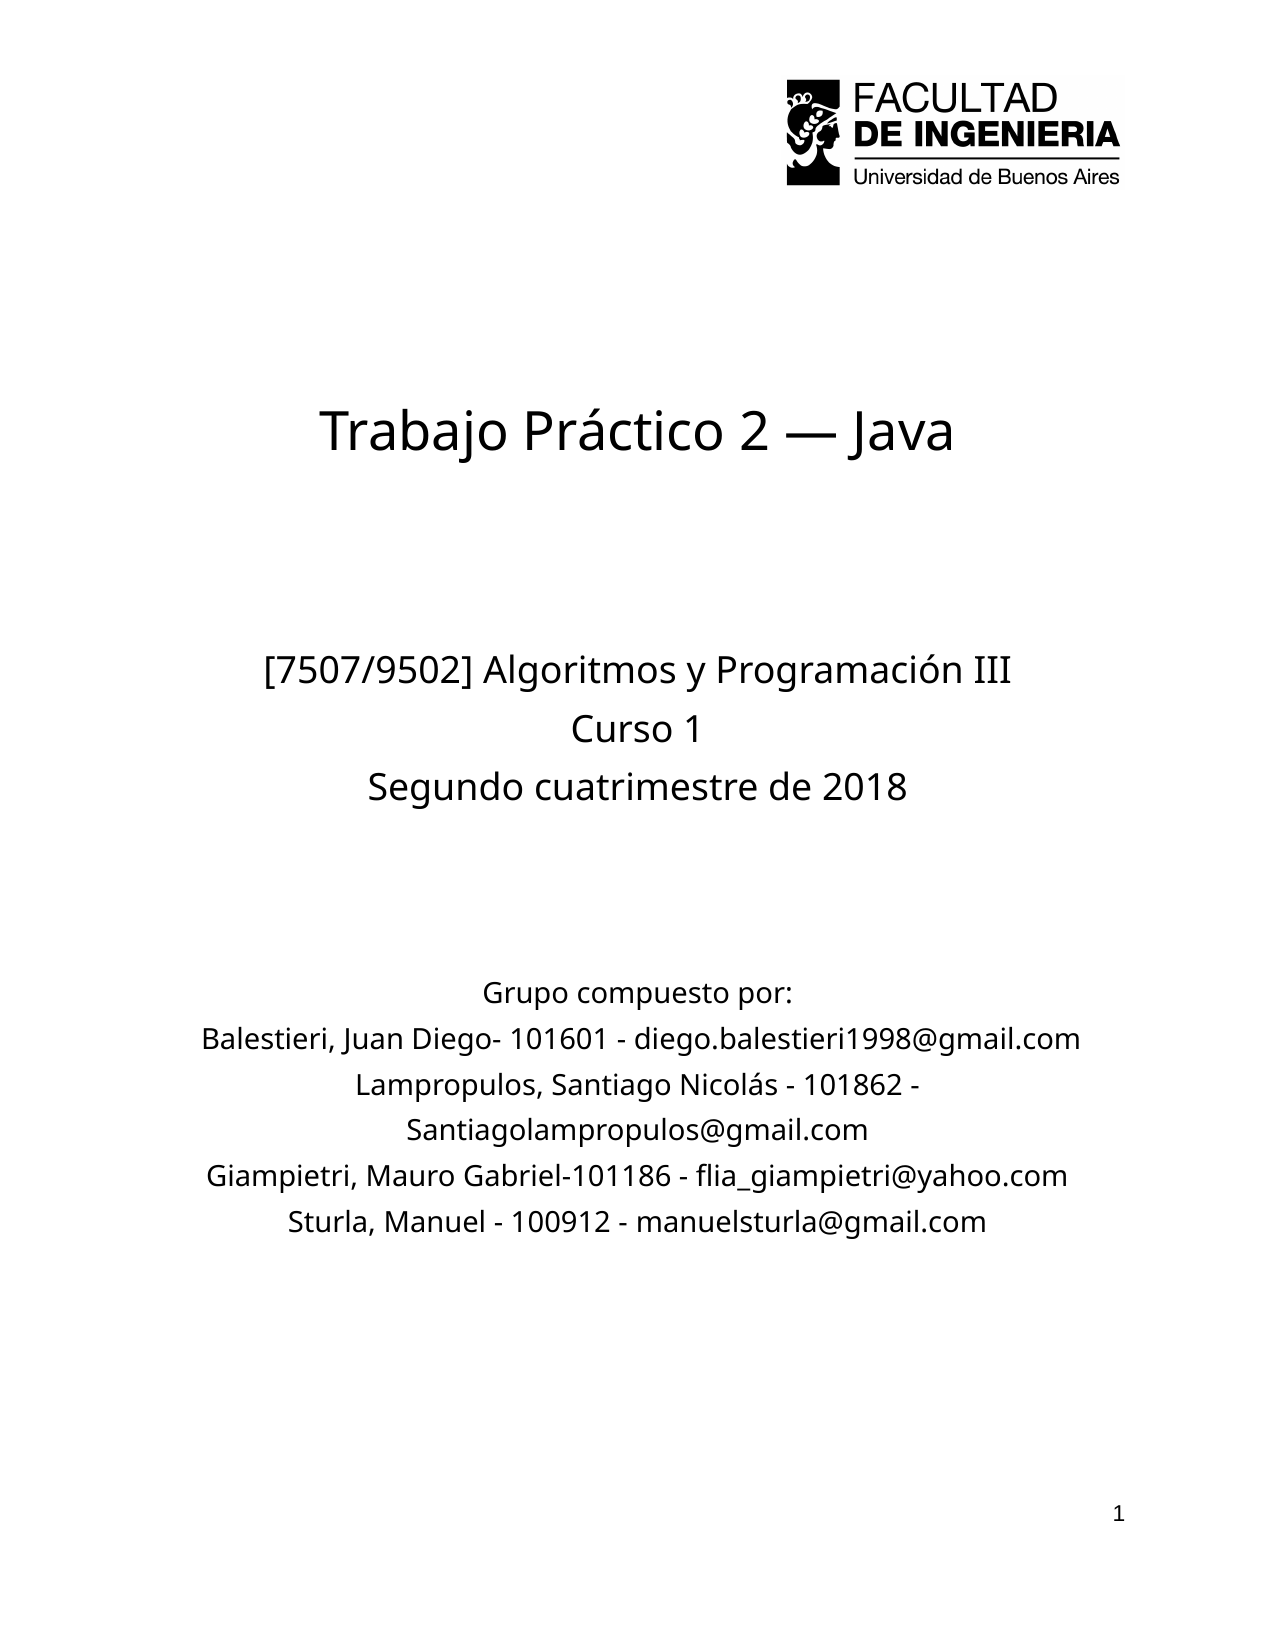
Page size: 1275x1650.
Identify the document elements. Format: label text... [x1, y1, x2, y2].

text [7507/9502] Algoritmos y Programación III [150, 643, 1125, 694]
text Grupo compuesto por: [150, 973, 1125, 1012]
text Segundo cuatrimestre de 2018 [150, 761, 1125, 812]
text Trabajo Práctico 2 — Java [150, 392, 1125, 466]
text Giampietri, Mauro Gabriel-101186 - flia_giampietri@yahoo.com [150, 1155, 1125, 1195]
text Lampropulos, Santiago Nicolás - 101862 - Santiagolampropulos@gmail.com [150, 1064, 1125, 1149]
text Curso 1 [150, 702, 1125, 753]
text Balestieri, Juan Diego- 101601 - diego.balestieri1998@gmail.com [150, 1018, 1125, 1058]
text Sturla, Manuel - 100912 - manuelsturla@gmail.com [150, 1201, 1125, 1241]
